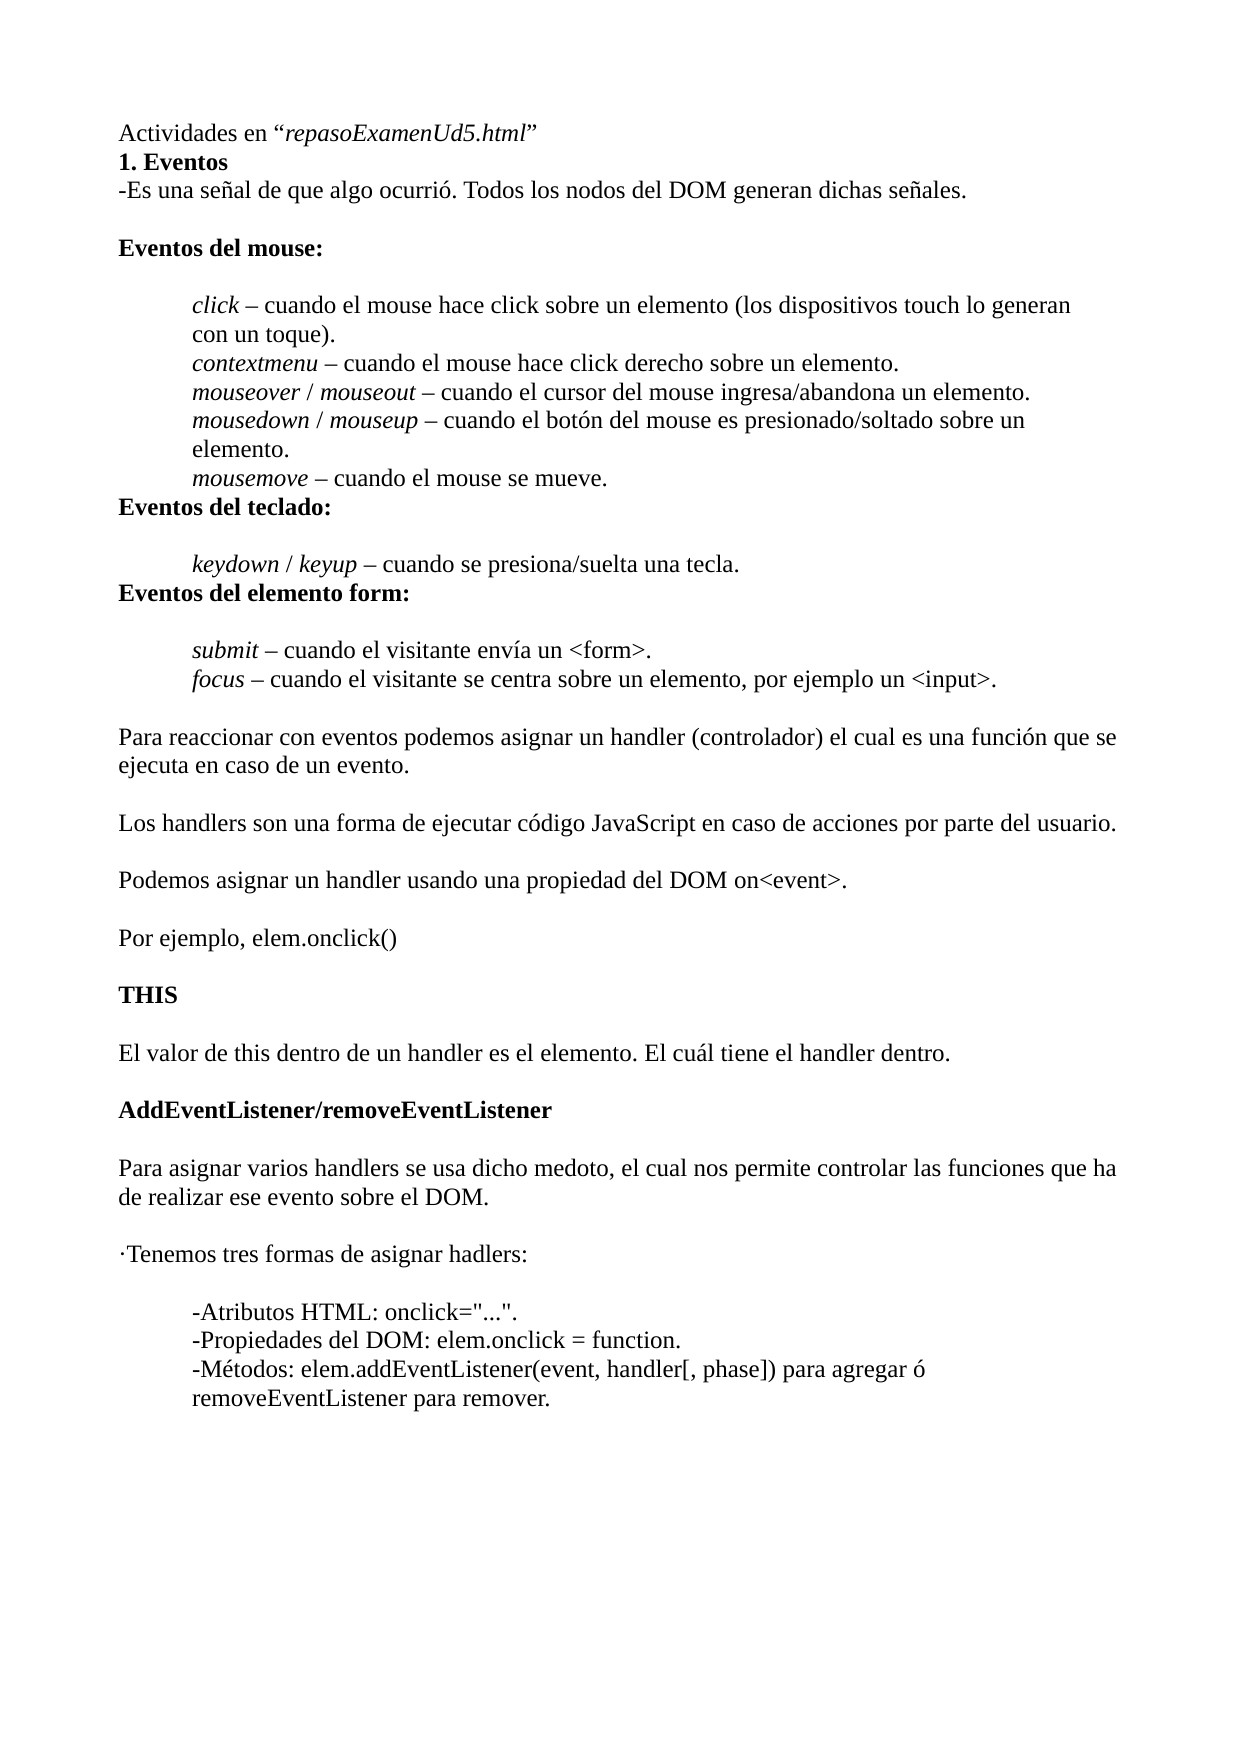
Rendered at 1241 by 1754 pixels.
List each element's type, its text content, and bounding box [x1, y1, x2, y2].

text Actividades en “repasoExamenUd5.html” [118, 118, 1122, 147]
text 1. Eventos [118, 147, 1122, 176]
text Para reaccionar con eventos podemos asignar un handler (controlador) el cual es una función que se ejecuta en caso de un evento. [118, 722, 1122, 779]
text contextmenu – cuando el mouse hace click derecho sobre un elemento. [118, 348, 1122, 377]
text Por ejemplo, elem.onclick() [118, 923, 1122, 952]
text keydown / keyup – cuando se presiona/suelta una tecla. [118, 549, 1122, 578]
text mousedown / mouseup – cuando el botón del mouse es presionado/soltado sobre un elemento. [118, 406, 1122, 463]
text click – cuando el mouse hace click sobre un elemento (los dispositivos touch lo generan con un toque). [118, 291, 1122, 348]
text -Métodos: elem.addEventListener(event, handler[, phase]) para agregar ó removeEventListener para remover. [118, 1354, 1122, 1412]
text Eventos del teclado: [118, 492, 1122, 521]
text -Atributos HTML: onclick="...". [118, 1297, 1122, 1326]
text focus – cuando el visitante se centra sobre un elemento, por ejemplo un <input>. [118, 664, 1122, 693]
text Eventos del elemento form: [118, 578, 1122, 607]
text THIS [118, 981, 1122, 1009]
text Los handlers son una forma de ejecutar código JavaScript en caso de acciones por parte del usuario. [118, 808, 1122, 837]
text -Es una señal de que algo ocurrió. Todos los nodos del DOM generan dichas señales. [118, 176, 1122, 204]
text El valor de this dentro de un handler es el elemento. El cuál tiene el handler dentro. [118, 1038, 1122, 1067]
text AddEventListener/removeEventListener [118, 1096, 1122, 1124]
text submit – cuando el visitante envía un <form>. [118, 636, 1122, 664]
text Podemos asignar un handler usando una propiedad del DOM on<event>. [118, 866, 1122, 894]
text ·Tenemos tres formas de asignar hadlers: [118, 1239, 1122, 1268]
text Para asignar varios handlers se usa dicho medoto, el cual nos permite controlar las funciones que ha de realizar ese evento sobre el DOM. [118, 1153, 1122, 1211]
text -Propiedades del DOM: elem.onclick = function. [118, 1326, 1122, 1354]
text mousemove – cuando el mouse se mueve. [118, 463, 1122, 492]
text Eventos del mouse: [118, 233, 1122, 262]
text mouseover / mouseout – cuando el cursor del mouse ingresa/abandona un elemento. [118, 377, 1122, 406]
